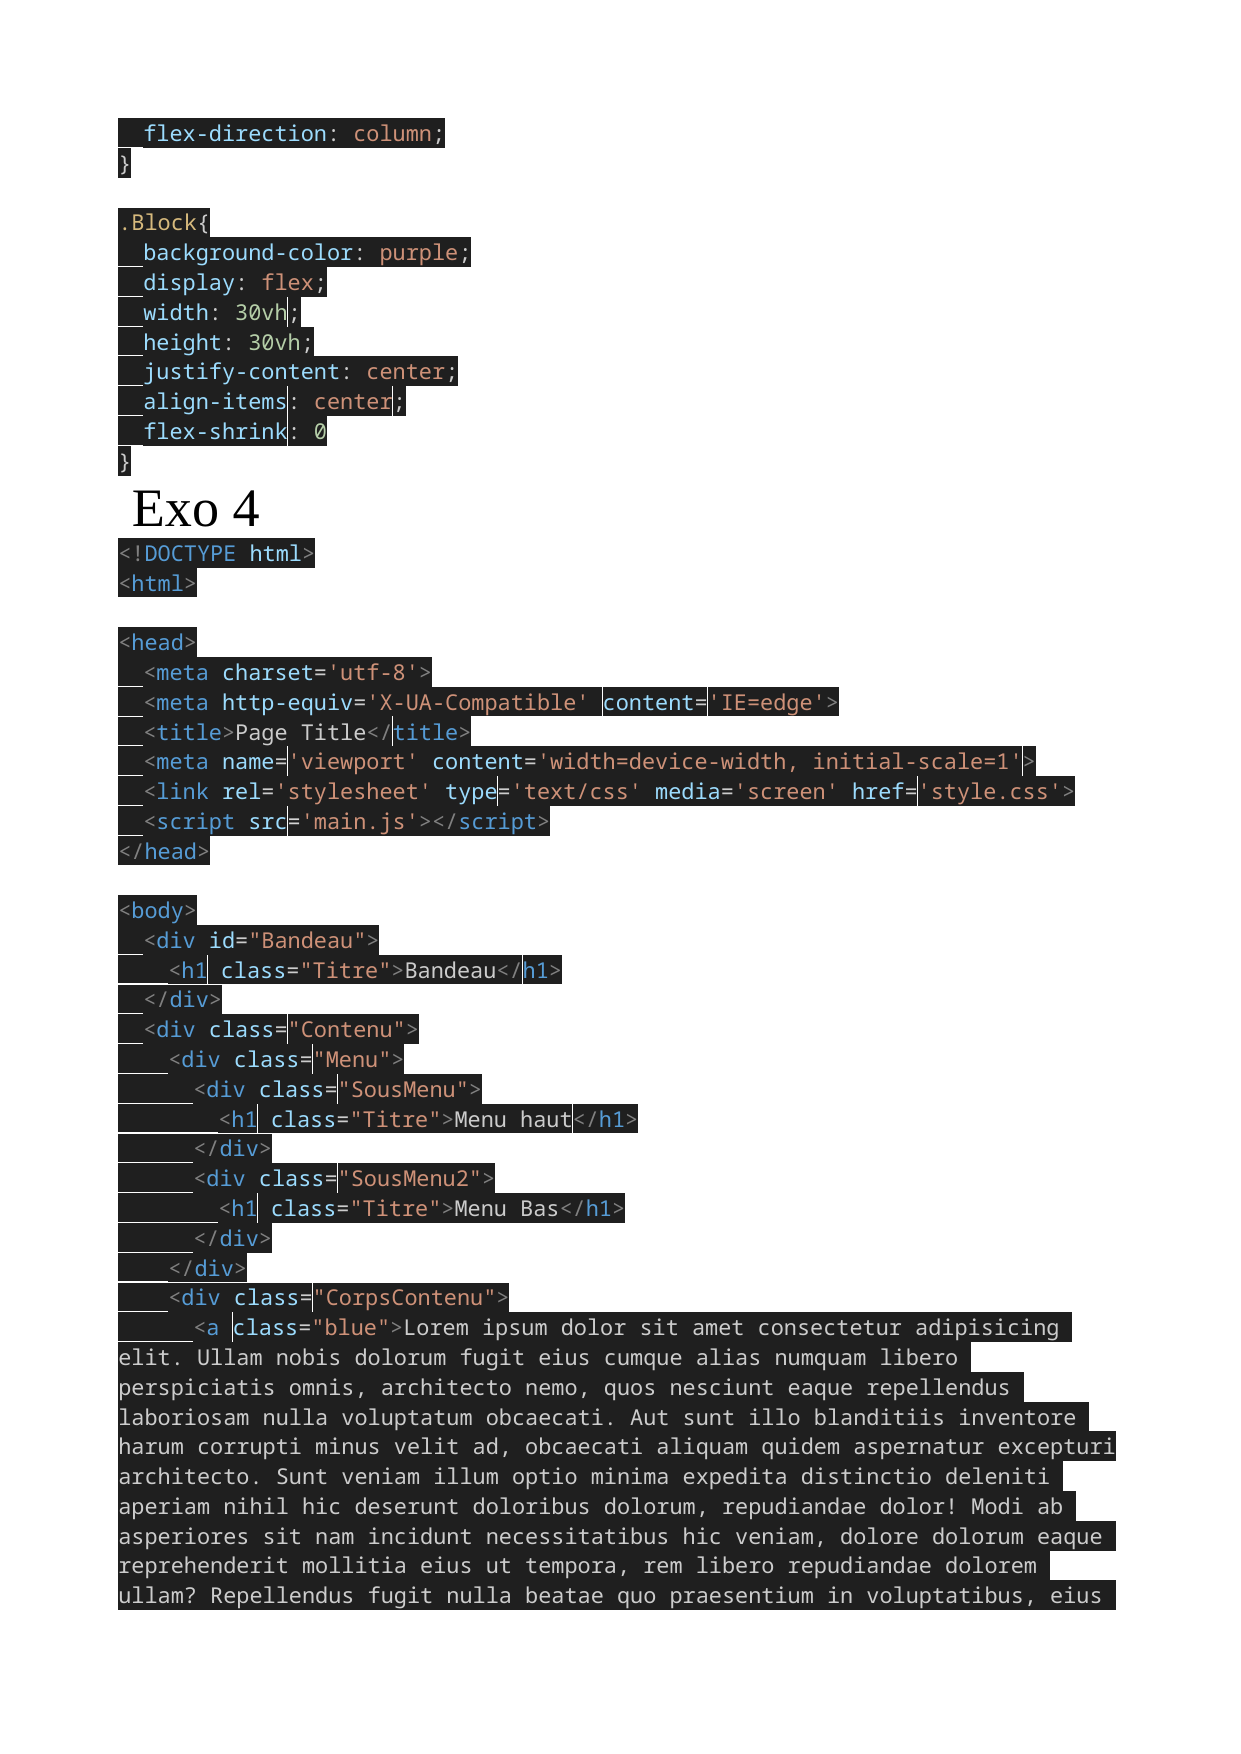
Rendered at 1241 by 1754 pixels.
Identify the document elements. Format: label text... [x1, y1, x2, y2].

text .Block{ [118, 207, 1122, 237]
text <a class="blue">Lorem ipsum dolor sit amet consectetur adipisicing elit. Ullam nobis dolorum fugit eius cumque alias numquam libero perspiciatis omnis, architecto nemo, quos nesciunt eaque repellendus laboriosam nulla voluptatum obcaecati. Aut sunt illo blanditiis inventore harum corrupti minus velit ad, obcaecati aliquam quidem aspernatur excepturi architecto. Sunt veniam illum optio minima expedita distinctio deleniti aperiam nihil hic deserunt doloribus dolorum, repudiandae dolor! Modi ab asperiores sit nam incidunt necessitatibus hic veniam, dolore dolorum eaque reprehenderit mollitia eius ut tempora, rem libero repudiandae dolorem ullam? Repellendus fugit nulla beatae quo praesentium in voluptatibus, eius [118, 1312, 1122, 1610]
text <link rel='stylesheet' type='text/css' media='screen' href='style.css'> [118, 776, 1122, 806]
text display: flex; [118, 267, 1122, 297]
text </div> [118, 984, 1122, 1014]
text flex-shrink: 0 [118, 416, 1122, 446]
text <meta charset='utf-8'> [118, 657, 1122, 687]
text <html> [118, 568, 1122, 597]
text flex-direction: column; [118, 118, 1122, 148]
text <meta name='viewport' content='width=device-width, initial-scale=1'> [118, 746, 1122, 776]
text <div class="Menu"> [118, 1044, 1122, 1074]
text Exo 4 [118, 476, 1122, 538]
text } [118, 148, 1122, 178]
text <div class="Contenu"> [118, 1014, 1122, 1044]
text <h1 class="Titre">Menu Bas</h1> [118, 1193, 1122, 1223]
text </head> [118, 836, 1122, 865]
text <meta http-equiv='X-UA-Compatible' content='IE=edge'> [118, 687, 1122, 716]
text </div> [118, 1133, 1122, 1163]
text <div class="SousMenu2"> [118, 1163, 1122, 1193]
text <script src='main.js'></script> [118, 806, 1122, 836]
text justify-content: center; [118, 356, 1122, 386]
text background-color: purple; [118, 237, 1122, 267]
text </div> [118, 1253, 1122, 1282]
text width: 30vh; [118, 297, 1122, 327]
text } [118, 446, 1122, 476]
text <body> [118, 895, 1122, 925]
text <div id="Bandeau"> [118, 925, 1122, 955]
text <title>Page Title</title> [118, 716, 1122, 746]
text <div class="CorpsContenu"> [118, 1282, 1122, 1312]
text <head> [118, 627, 1122, 657]
text height: 30vh; [118, 327, 1122, 356]
text <h1 class="Titre">Menu haut</h1> [118, 1104, 1122, 1133]
text align-items: center; [118, 386, 1122, 416]
text <div class="SousMenu"> [118, 1074, 1122, 1104]
text <h1 class="Titre">Bandeau</h1> [118, 955, 1122, 984]
text </div> [118, 1223, 1122, 1253]
text <!DOCTYPE html> [118, 538, 1122, 568]
